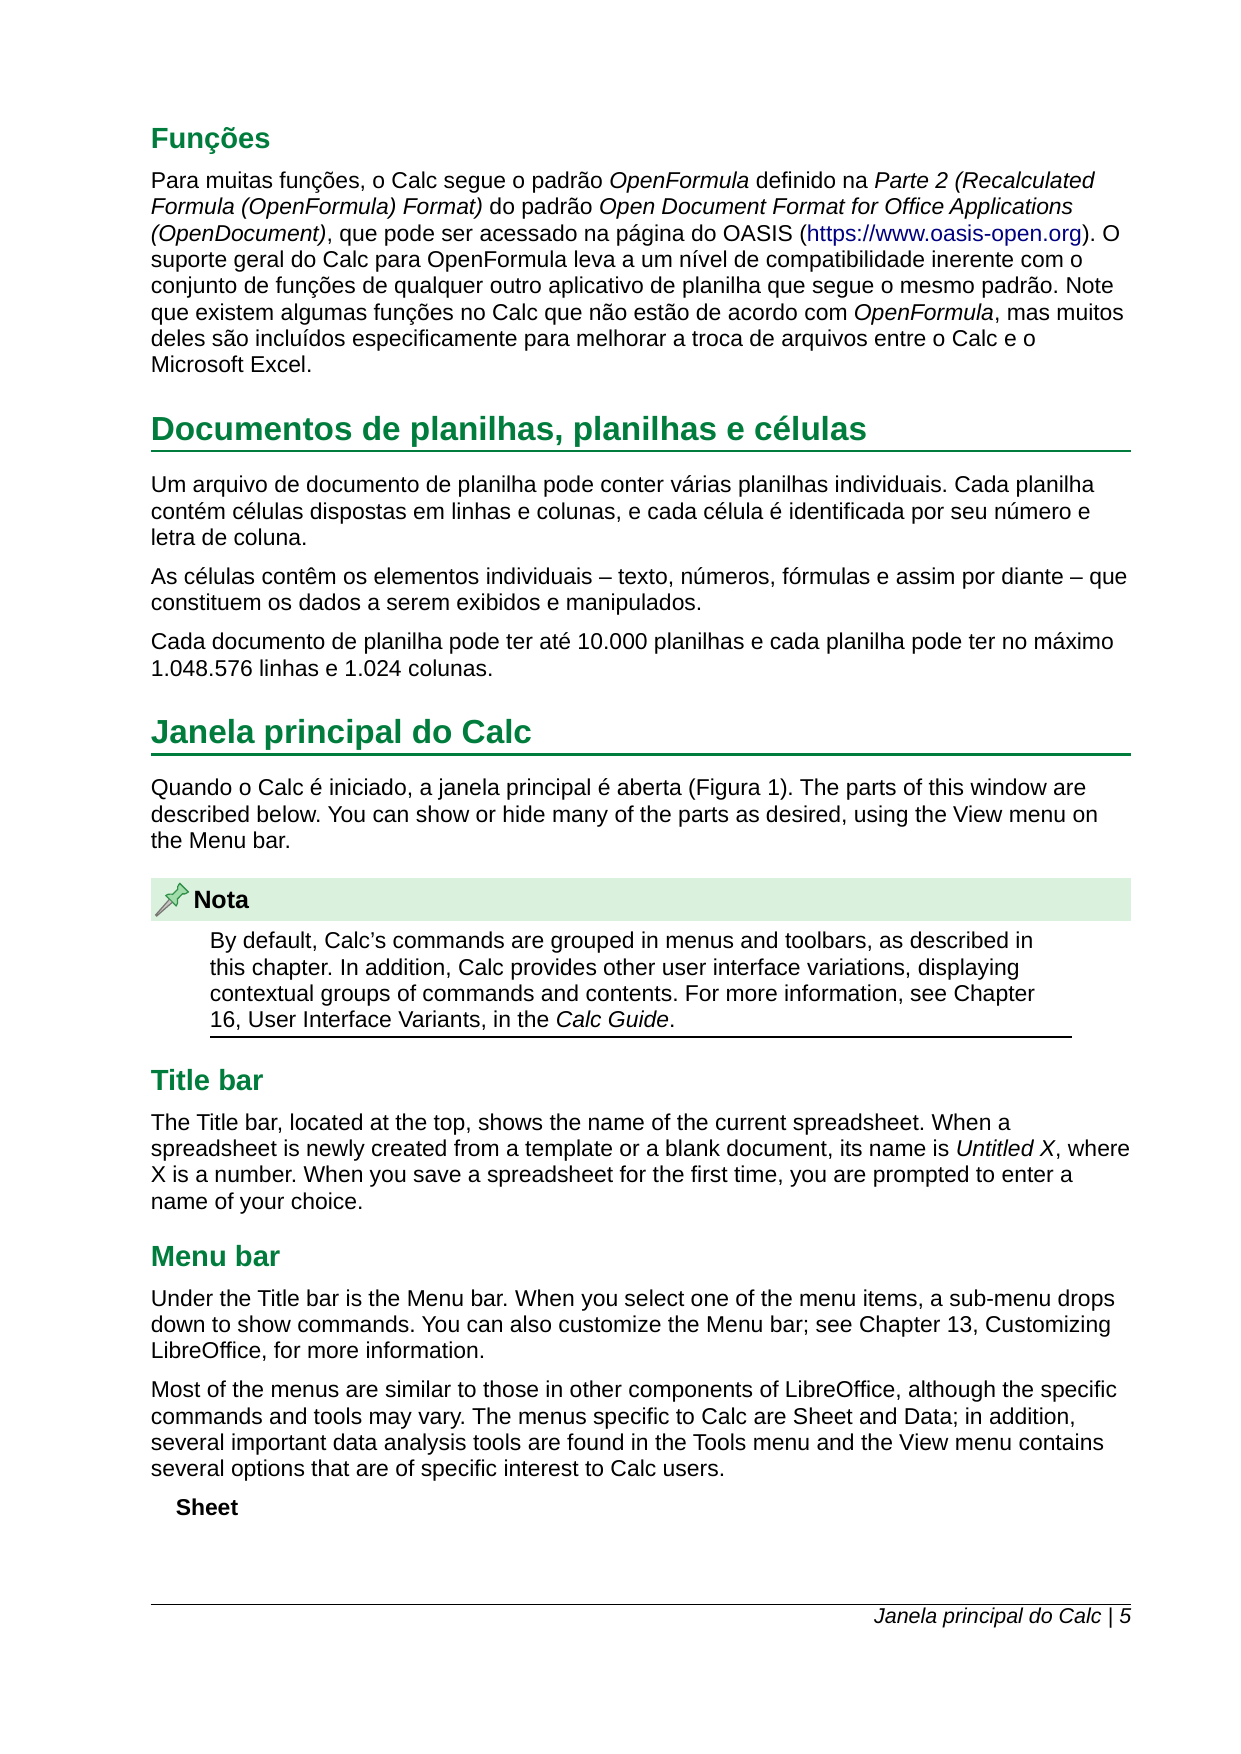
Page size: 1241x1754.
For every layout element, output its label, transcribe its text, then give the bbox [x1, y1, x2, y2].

text Sheet [176, 1494, 1131, 1521]
subtitle Menu bar [151, 1239, 1131, 1272]
subtitle Janela principal do Calc [151, 712, 1131, 753]
list Most of the menus are similar to those in other components of LibreOffice, although the specific commands and tools may vary. The menus specific to Calc are Sheet and Data; in addition, several important data analysis tools are found in the Tools menu and the View menu contains several options that are of specific interest to Calc users. [151, 1376, 1131, 1482]
text By default, Calc’s commands are grouped in menus and toolbars, as described in this chapter. In addition, Calc provides other user interface variations, displaying contextual groups of commands and contents. For more information, see Chapter 16, User Interface Variants, in the Calc Guide. [209, 927, 1072, 1038]
text Para muitas funções, o Calc segue o padrão OpenFormula definido na Parte 2 (Recalculated Formula (OpenFormula) Format) do padrão Open Document Format for Office Applications (OpenDocument), que pode ser acessado na página do OASIS (https://www.oasis-open.org). O suporte geral do Calc para OpenFormula leva a um nível de compatibilidade inerente com o conjunto de funções de qualquer outro aplicativo de planilha que segue o mesmo padrão. Note que existem algumas funções no Calc que não estão de acordo com OpenFormula, mas muitos deles são incluídos especificamente para melhorar a troca de arquivos entre o Calc e o Microsoft Excel. [151, 167, 1131, 378]
text Cada documento de planilha pode ter até 10.000 planilhas e cada planilha pode ter no máximo 1.048.576 linhas e 1.024 colunas. [151, 628, 1131, 681]
text The Title bar, located at the top, shows the name of the current spreadsheet. When a spreadsheet is newly created from a template or a blank document, its name is Untitled X, where X is a number. When you save a spreadsheet for the first time, you are prompted to enter a name of your choice. [151, 1108, 1131, 1214]
subtitle Title bar [151, 1063, 1131, 1096]
text As células contêm os elementos individuais – texto, números, fórmulas e assim por diante – que constituem os dados a serem exibidos e manipulados. [151, 563, 1131, 616]
subtitle Nota [151, 878, 1131, 921]
text Um arquivo de documento de planilha pode conter várias planilhas individuais. Cada planilha contém células dispostas em linhas e colunas, e cada célula é identificada por seu número e letra de coluna. [151, 471, 1131, 550]
text Under the Title bar is the Menu bar. When you select one of the menu items, a sub-menu drops down to show commands. You can also customize the Menu bar; see Chapter 13, Customizing LibreOffice, for more information. [151, 1285, 1131, 1364]
subtitle Funções [151, 121, 1131, 154]
subtitle Documentos de planilhas, planilhas e células [151, 409, 1131, 450]
text Quando o Calc é iniciado, a janela principal é aberta (Figura 1). The parts of this window are described below. You can show or hide many of the parts as desired, using the View menu on the Menu bar. [151, 774, 1131, 853]
